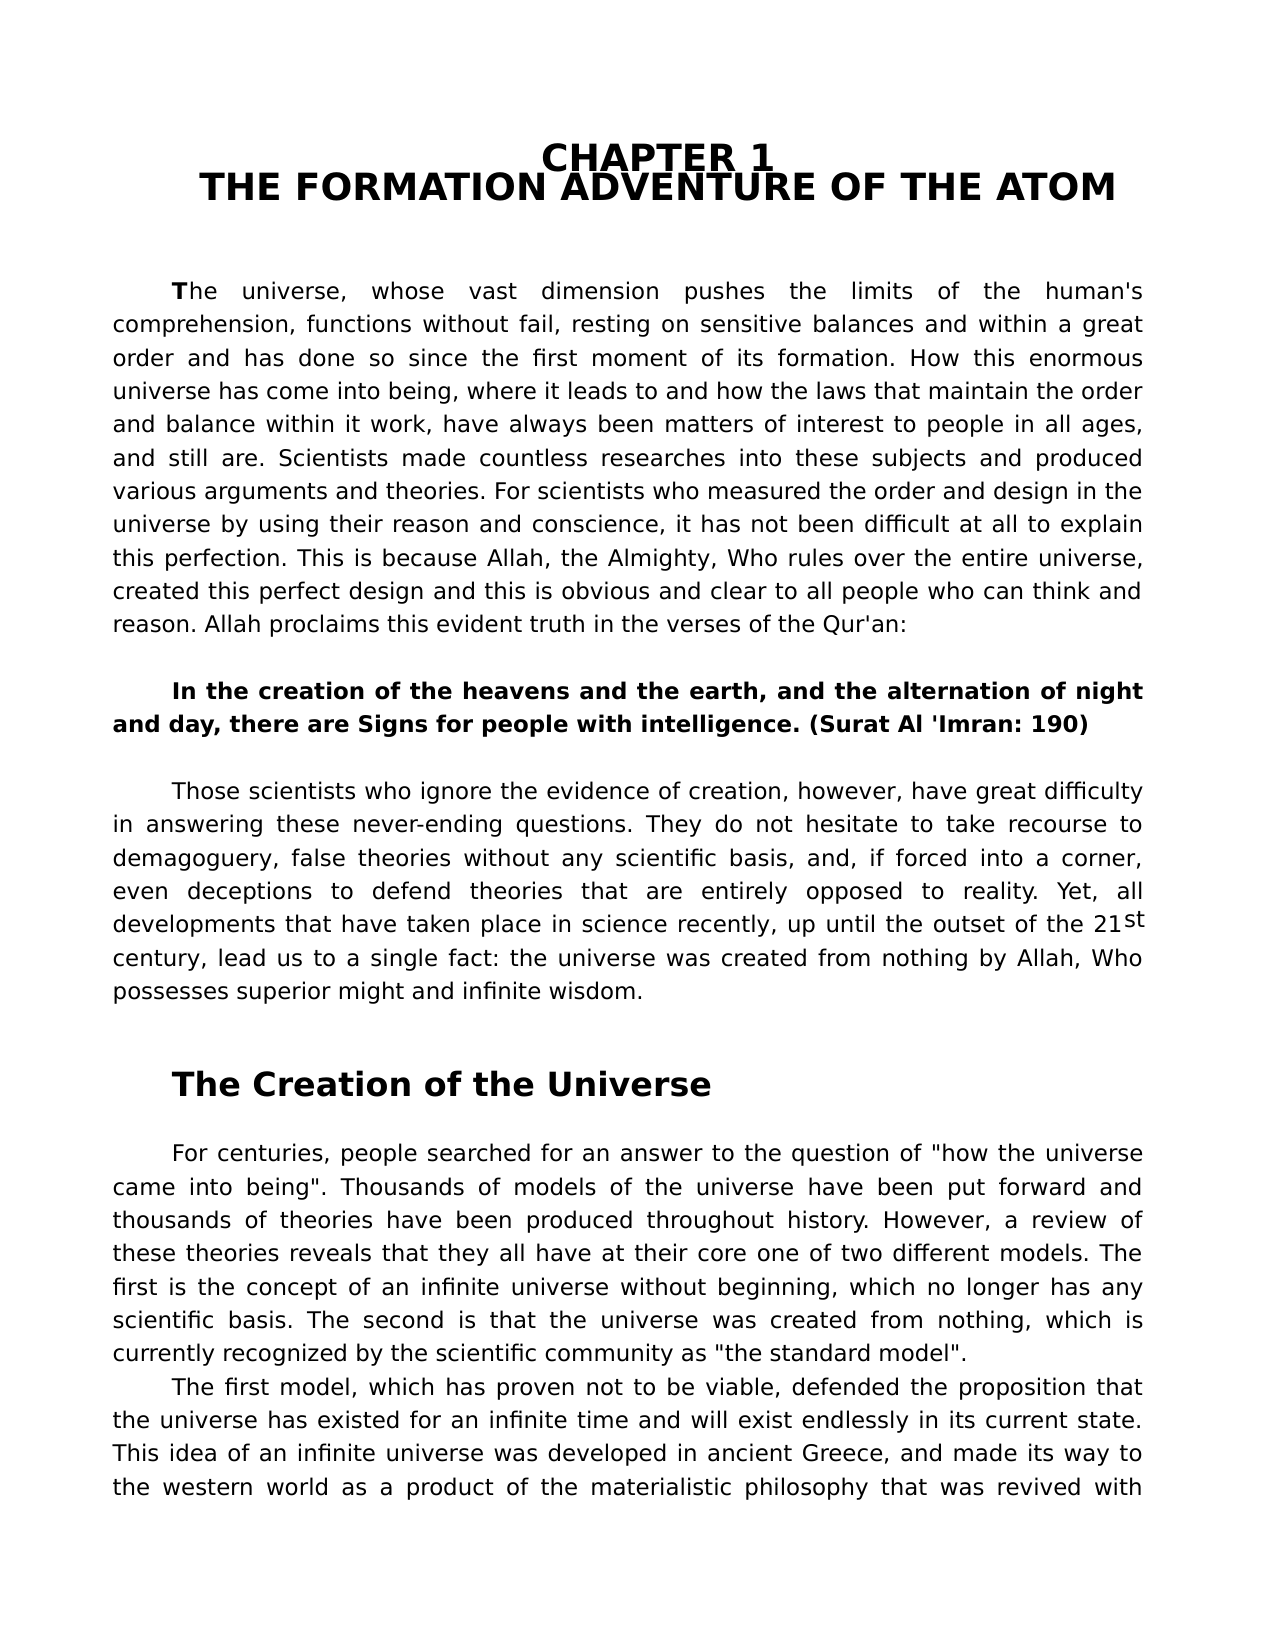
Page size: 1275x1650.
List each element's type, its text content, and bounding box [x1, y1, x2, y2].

text Those scientists who ignore the evidence of creation, however, have great difficulty in answering these never-ending questions. They do not hesitate to take recourse to demagoguery, false theories without any scientific basis, and, if forced into a corner, even deceptions to defend theories that are entirely opposed to reality. Yet, all developments that have taken place in science recently, up until the outset of the 21st century, lead us to a single fact: the universe was created from nothing by Allah, Who possesses superior might and infinite wisdom. [112, 773, 1145, 1006]
text THE FORMATION ADVENTURE OF THE ATOM [112, 177, 1145, 206]
text The first model, which has proven not to be viable, defended the proposition that the universe has existed for an infinite time and will exist endlessly in its current state. This idea of an infinite universe was developed in ancient Greece, and made its way to the western world as a product of the materialistic philosophy that was revived with [112, 1368, 1145, 1502]
text In the creation of the heavens and the earth, and the alternation of night and day, there are Signs for people with intelligence. (Surat Al 'Imran: 190) [112, 673, 1145, 739]
text For centuries, people searched for an answer to the question of "how the universe came into being". Thousands of models of the universe have been put forward and thousands of theories have been produced throughout history. However, a review of these theories reveals that they all have at their core one of two different models. The first is the concept of an infinite universe without beginning, which no longer has any scientific basis. The second is that the universe was created from nothing, which is currently recognized by the scientific community as "the standard model". [112, 1135, 1145, 1368]
text CHAPTER 1 [112, 148, 1145, 177]
text The Creation of the Universe [112, 1073, 1145, 1102]
text The universe, whose vast dimension pushes the limits of the human's comprehension, functions without fail, resting on sensitive balances and within a great order and has done so since the first moment of its formation. How this enormous universe has come into being, where it leads to and how the laws that maintain the order and balance within it work, have always been matters of interest to people in all ages, and still are. Scientists made countless researches into these subjects and produced various arguments and theories. For scientists who measured the order and design in the universe by using their reason and conscience, it has not been difficult at all to explain this perfection. This is because Allah, the Almighty, Who rules over the entire universe, created this perfect design and this is obvious and clear to all people who can think and reason. Allah proclaims this evident truth in the verses of the Qur'an: [112, 273, 1145, 639]
